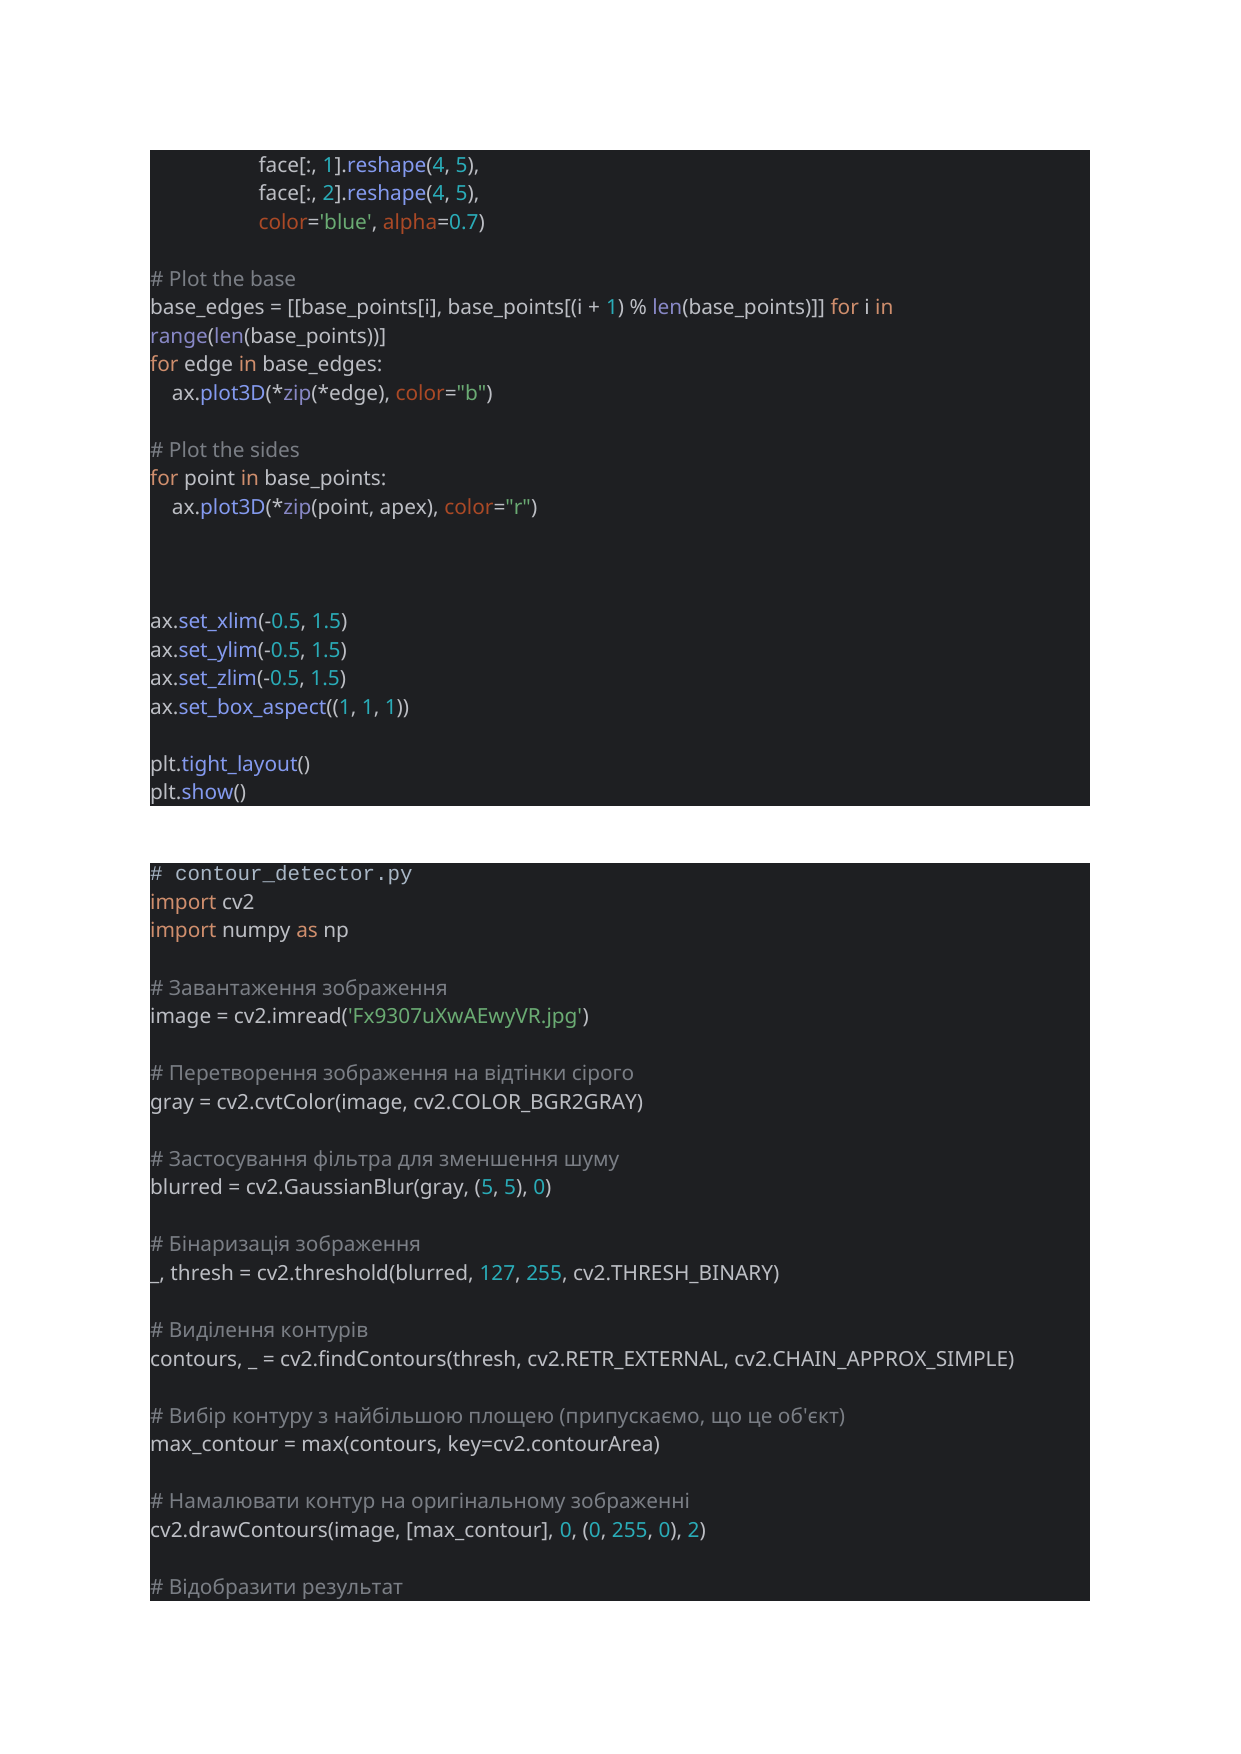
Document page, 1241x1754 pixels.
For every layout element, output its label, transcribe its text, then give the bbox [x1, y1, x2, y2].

text # contour_detector.py import cv2 import numpy as np # Завантаження зображення image = cv2.imread('Fx9307uXwAEwyVR.jpg') # Перетворення зображення на відтінки сірого gray = cv2.cvtColor(image, cv2.COLOR_BGR2GRAY) # Застосування фільтра для зменшення шуму blurred = cv2.GaussianBlur(gray, (5, 5), 0) # Бінаризація зображення _, thresh = cv2.threshold(blurred, 127, 255, cv2.THRESH_BINARY) # Виділення контурів contours, _ = cv2.findContours(thresh, cv2.RETR_EXTERNAL, cv2.CHAIN_APPROX_SIMPLE) # Вибір контуру з найбільшою площею (припускаємо, що це об'єкт) max_contour = max(contours, key=cv2.contourArea) # Намалювати контур на оригінальному зображенні cv2.drawContours(image, [max_contour], 0, (0, 255, 0), 2) # Відобразити результат [150, 863, 1090, 1601]
text face[:, 1].reshape(4, 5), face[:, 2].reshape(4, 5), color='blue', alpha=0.7) # Plot the base base_edges = [[base_points[i], base_points[(i + 1) % len(base_points)]] for i in range(len(base_points))] for edge in base_edges: ax.plot3D(*zip(*edge), color="b") # Plot the sides for point in base_points: ax.plot3D(*zip(point, apex), color="r") ax.set_xlim(-0.5, 1.5) ax.set_ylim(-0.5, 1.5) ax.set_zlim(-0.5, 1.5) ax.set_box_aspect((1, 1, 1)) plt.tight_layout() plt.show() [150, 150, 1090, 806]
